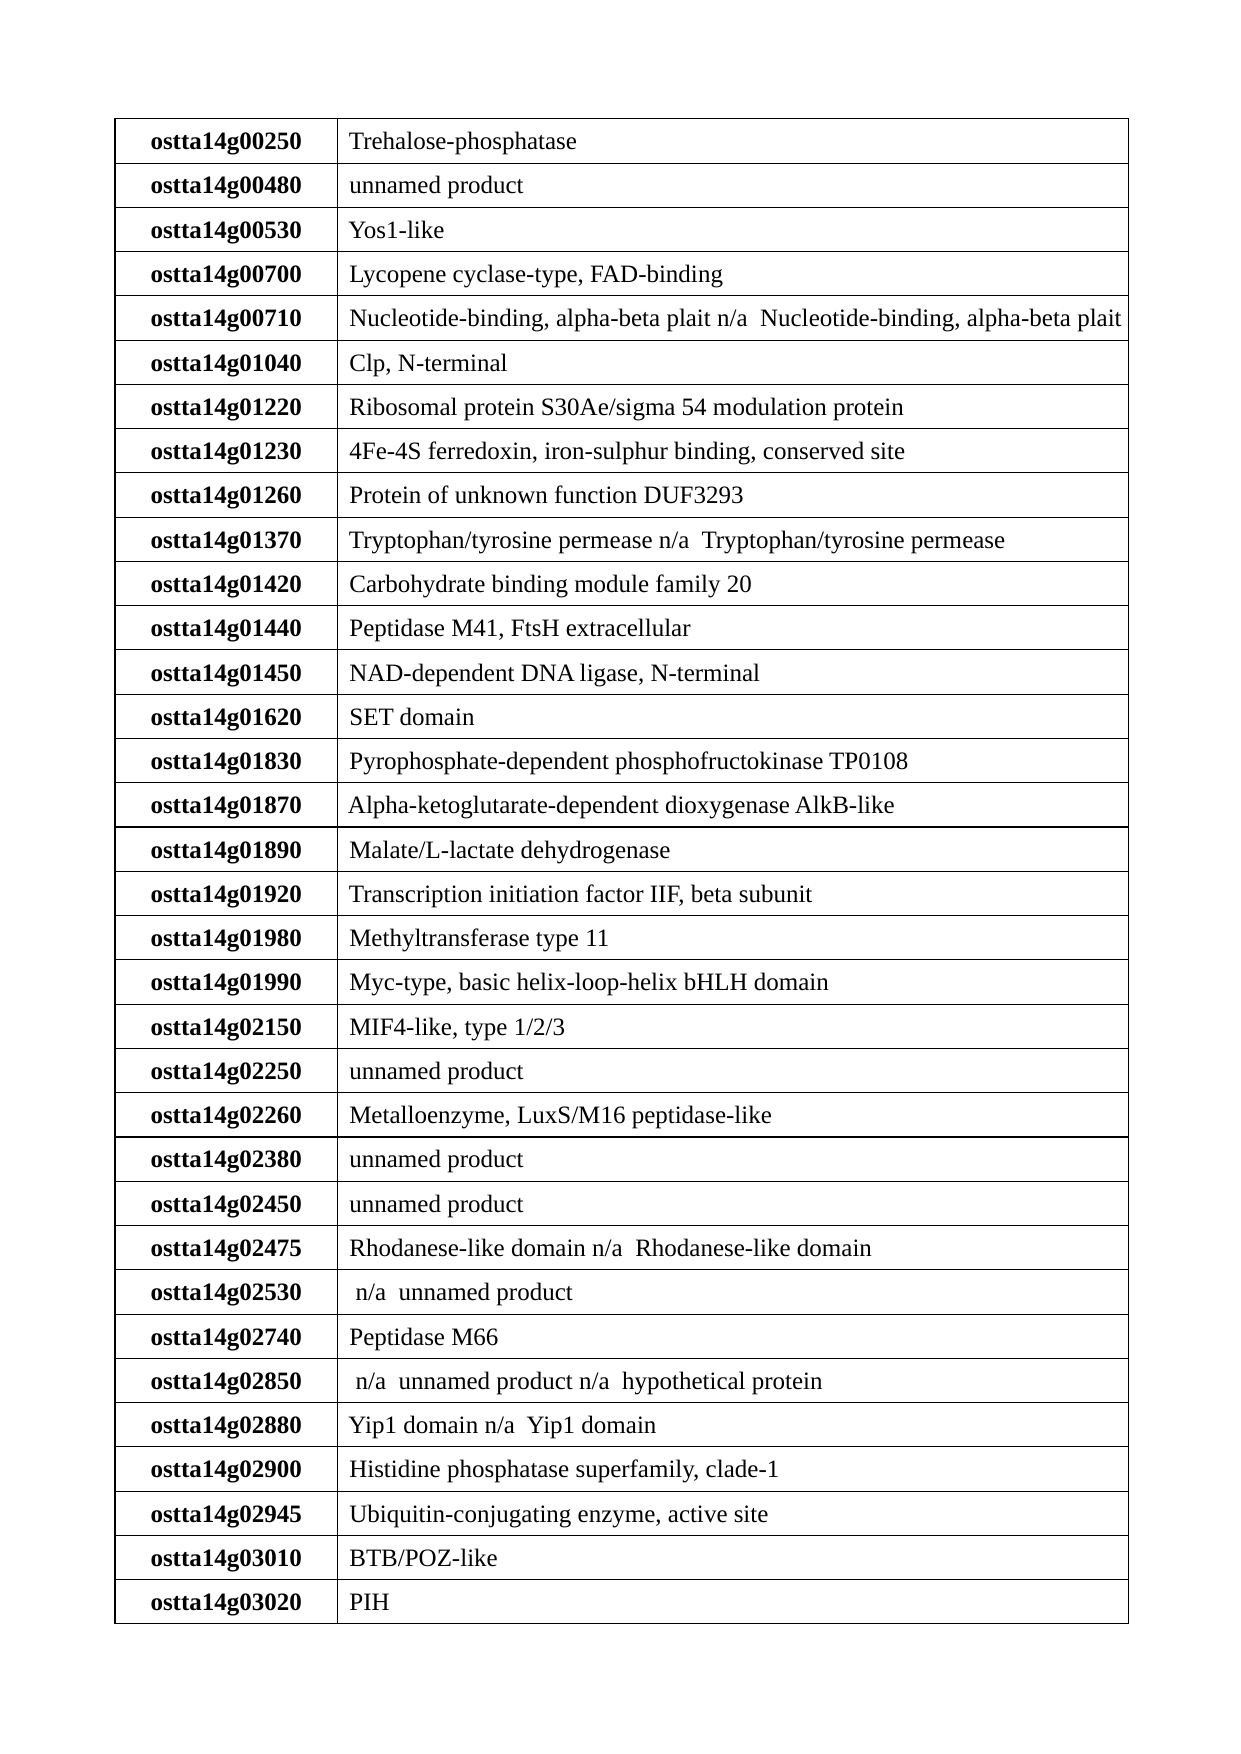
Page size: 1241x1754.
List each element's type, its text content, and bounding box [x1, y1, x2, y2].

table_cell Yos1-like [338, 208, 1128, 251]
table_cell Nucleotide-binding, alpha-beta plait n/a Nucleotide-binding, alpha-beta plait [338, 296, 1128, 339]
table_cell [1129, 207, 1240, 251]
table_cell ostta14g01830 [116, 739, 337, 782]
table_cell unnamed product [338, 164, 1128, 207]
table_cell ostta14g00700 [116, 252, 337, 295]
table_cell PIH [338, 1580, 1128, 1623]
table_cell Rhodanese-like domain n/a Rhodanese-like domain [338, 1226, 1128, 1269]
table_cell ostta14g01370 [116, 518, 337, 561]
table_cell 4Fe-4S ferredoxin, iron-sulphur binding, conserved site [338, 429, 1128, 472]
table_cell [1129, 1225, 1240, 1269]
table_cell [1129, 384, 1240, 428]
table_cell ostta14g02475 [116, 1226, 337, 1269]
table_cell Ubiquitin-conjugating enzyme, active site [338, 1492, 1128, 1535]
table_cell [1129, 517, 1240, 561]
table_cell ostta14g02450 [116, 1182, 337, 1225]
table_cell Tryptophan/tyrosine permease n/a Tryptophan/tyrosine permease [338, 518, 1128, 561]
table_cell [1129, 428, 1240, 472]
table_cell ostta14g01920 [116, 872, 337, 915]
table_cell ostta14g02880 [116, 1403, 337, 1446]
table_cell ostta14g00480 [116, 164, 337, 207]
table_cell [1129, 163, 1240, 207]
table_cell ostta14g02850 [116, 1359, 337, 1402]
table_cell Metalloenzyme, LuxS/M16 peptidase-like [338, 1093, 1128, 1136]
table_cell ostta14g00710 [116, 296, 337, 339]
table_cell ostta14g03010 [116, 1536, 337, 1579]
table_cell BTB/POZ-like [338, 1536, 1128, 1579]
table_cell Pyrophosphate-dependent phosphofructokinase TP0108 [338, 739, 1128, 782]
table_cell Alpha-ketoglutarate-dependent dioxygenase AlkB-like [338, 783, 1128, 826]
table_cell ostta14g02530 [116, 1270, 337, 1313]
table_cell n/a unnamed product [338, 1270, 1128, 1313]
table_cell ostta14g00250 [116, 119, 337, 162]
table_cell [1129, 1402, 1240, 1446]
table_cell [1129, 1491, 1240, 1535]
table_cell [1129, 1004, 1240, 1048]
table_cell [1129, 738, 1240, 782]
table_cell n/a unnamed product n/a hypothetical protein [338, 1359, 1128, 1402]
table_cell ostta14g03020 [116, 1580, 337, 1623]
table_cell [1129, 295, 1240, 339]
table_cell unnamed product [338, 1138, 1128, 1181]
table_cell [1129, 1136, 1240, 1181]
table_cell Lycopene cyclase-type, FAD-binding [338, 252, 1128, 295]
table_cell [1129, 826, 1240, 871]
table_cell ostta14g01420 [116, 562, 337, 605]
table_cell ostta14g01870 [116, 783, 337, 826]
table_cell [1129, 1579, 1240, 1623]
table_cell Transcription initiation factor IIF, beta subunit [338, 872, 1128, 915]
table_cell ostta14g01980 [116, 916, 337, 959]
table_cell ostta14g02260 [116, 1093, 337, 1136]
table_cell ostta14g02945 [116, 1492, 337, 1535]
table_cell ostta14g01620 [116, 695, 337, 738]
table_cell [1129, 694, 1240, 738]
table_cell [1129, 649, 1240, 694]
table_cell ostta14g01040 [116, 341, 337, 384]
table_cell [1129, 1535, 1240, 1579]
table_cell [1129, 1446, 1240, 1491]
table_cell ostta14g01450 [116, 650, 337, 694]
table_cell [1129, 605, 1240, 649]
table_cell Malate/L-lactate dehydrogenase [338, 828, 1128, 871]
table_cell ostta14g01890 [116, 828, 337, 871]
table_cell ostta14g00530 [116, 208, 337, 251]
table_cell Methyltransferase type 11 [338, 916, 1128, 959]
table_cell Trehalose-phosphatase [338, 119, 1128, 162]
table_cell [1129, 561, 1240, 605]
table_cell [1129, 472, 1240, 517]
table_cell [1129, 959, 1240, 1003]
table_cell [1129, 1048, 1240, 1092]
table_cell Peptidase M41, FtsH extracellular [338, 606, 1128, 649]
table_cell [1129, 1181, 1240, 1225]
table_cell ostta14g01990 [116, 960, 337, 1003]
table_cell [1129, 251, 1240, 295]
table_cell ostta14g01260 [116, 473, 337, 517]
table_cell ostta14g02250 [116, 1049, 337, 1092]
table_cell Myc-type, basic helix-loop-helix bHLH domain [338, 960, 1128, 1003]
table_cell [1129, 782, 1240, 826]
table_cell SET domain [338, 695, 1128, 738]
table_cell ostta14g02380 [116, 1138, 337, 1181]
table_cell ostta14g02900 [116, 1447, 337, 1491]
table_cell Protein of unknown function DUF3293 [338, 473, 1128, 517]
table_cell Clp, N-terminal [338, 341, 1128, 384]
table_cell ostta14g01440 [116, 606, 337, 649]
table_cell unnamed product [338, 1182, 1128, 1225]
table_cell ostta14g01230 [116, 429, 337, 472]
table_cell unnamed product [338, 1049, 1128, 1092]
table_cell Ribosomal protein S30Ae/sigma 54 modulation protein [338, 385, 1128, 428]
table_cell [1129, 1358, 1240, 1402]
table_cell ostta14g02740 [116, 1315, 337, 1358]
table_cell [1129, 340, 1240, 384]
table_cell MIF4-like, type 1/2/3 [338, 1005, 1128, 1048]
table_cell [1129, 1269, 1240, 1313]
table_cell [1129, 1314, 1240, 1358]
table_cell Histidine phosphatase superfamily, clade-1 [338, 1447, 1128, 1491]
table_cell [1129, 118, 1240, 162]
table_cell ostta14g01220 [116, 385, 337, 428]
table_cell ostta14g02150 [116, 1005, 337, 1048]
table_cell [1129, 871, 1240, 915]
table_cell NAD-dependent DNA ligase, N-terminal [338, 650, 1128, 694]
table_cell Peptidase M66 [338, 1315, 1128, 1358]
table_cell Carbohydrate binding module family 20 [338, 562, 1128, 605]
table_cell [1129, 915, 1240, 959]
table_cell [1129, 1092, 1240, 1136]
table_cell Yip1 domain n/a Yip1 domain [338, 1403, 1128, 1446]
